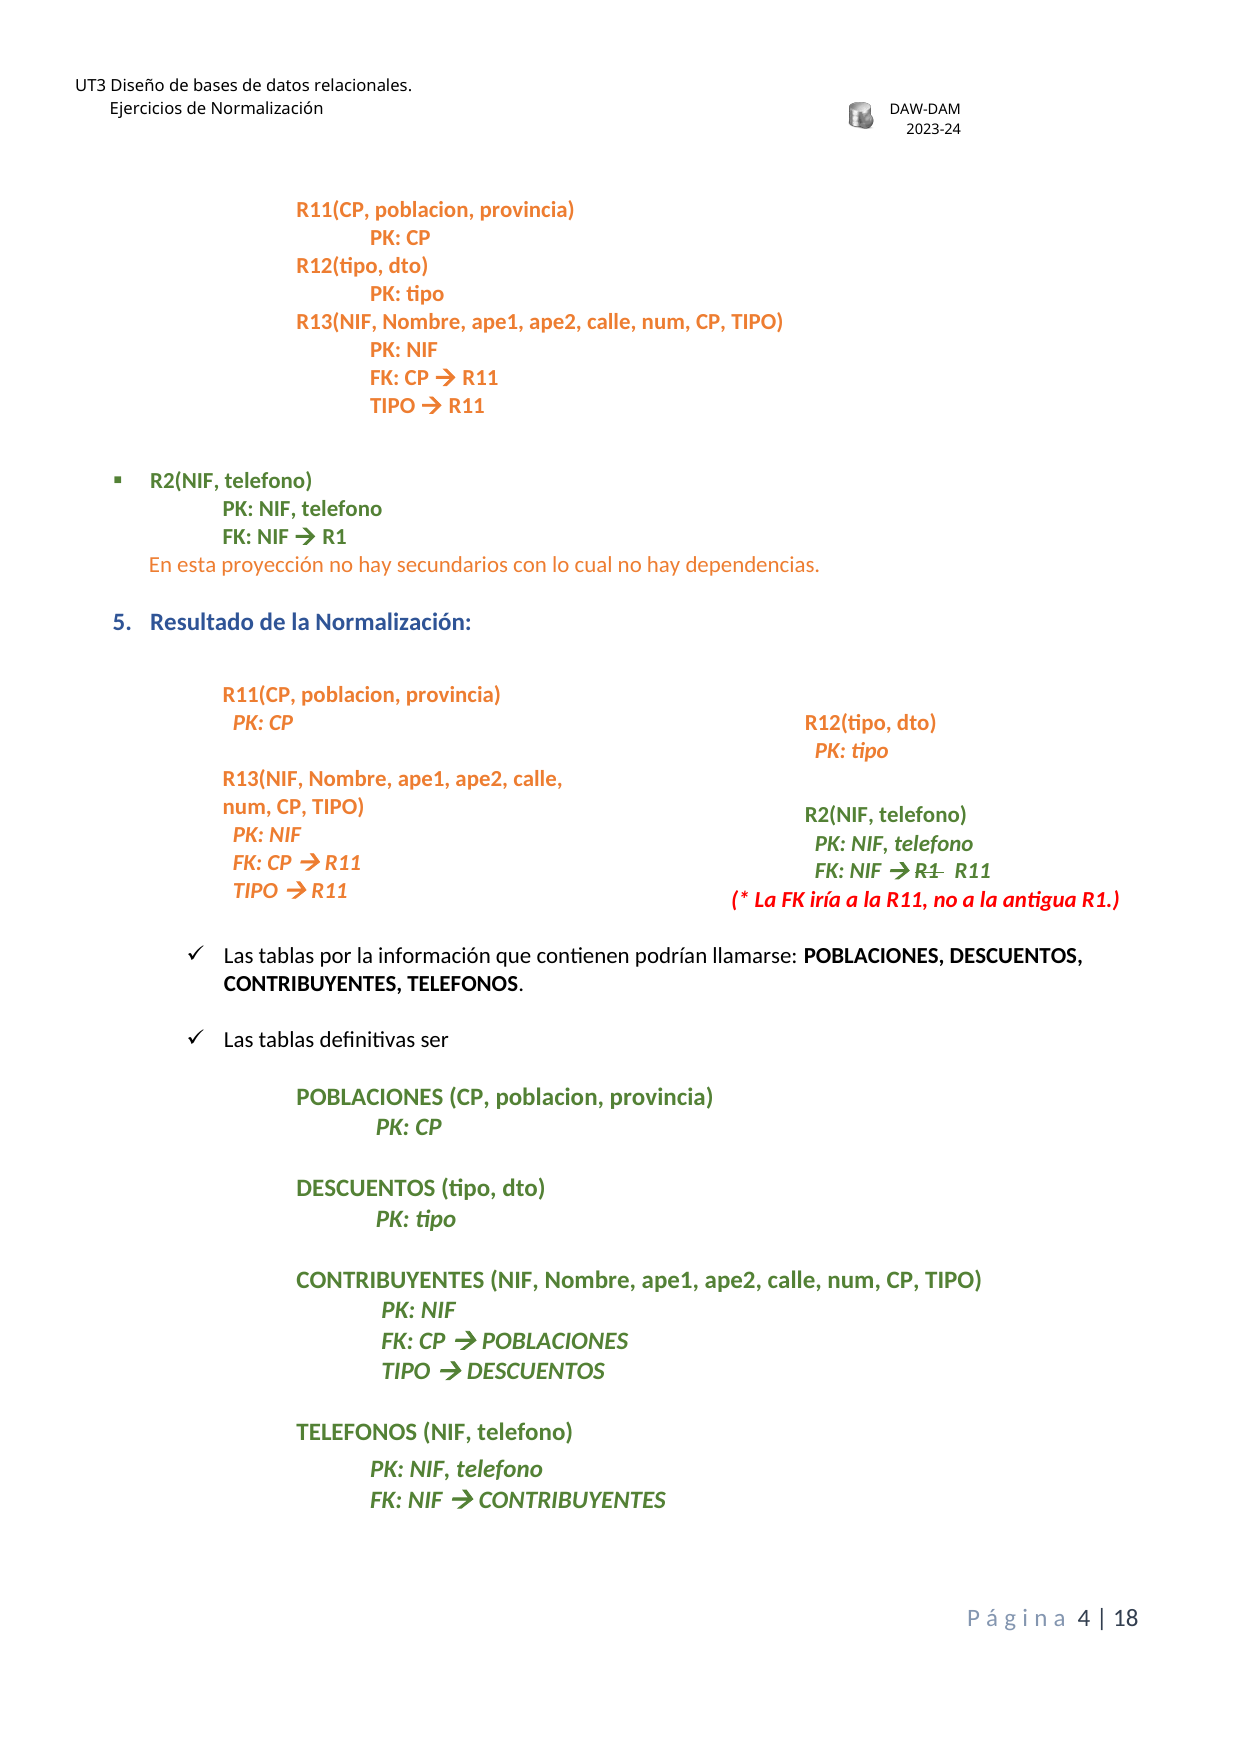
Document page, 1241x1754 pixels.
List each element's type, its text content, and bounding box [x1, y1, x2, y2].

text FK: CP  R11 [370, 363, 1165, 391]
text PK: tipo [296, 279, 1165, 307]
text TIPO  R11 [222, 876, 583, 904]
text TELEFONOS (NIF, telefono) [230, 1417, 1165, 1447]
text R11(CP, poblacion, provincia) [222, 680, 583, 708]
list R2(NIF, telefono) [112, 466, 1165, 494]
text R2(NIF, telefono) [804, 801, 1165, 829]
text R12(tipo, dto) [296, 251, 1165, 279]
text PK: CP [149, 1111, 1165, 1142]
list Las tablas definitivas ser [186, 1025, 1165, 1053]
text FK: NIF  R1 [149, 522, 1165, 550]
text PK: NIF [370, 1294, 1165, 1325]
text TIPO  DESCUENTOS [370, 1356, 1165, 1386]
list Las tablas por la información que contienen podrían llamarse: POBLACIONES, DESCUENTOS, CONTRIBUYENTES, TELEFONOS. [186, 941, 1165, 997]
text PK: NIF, telefono [149, 494, 1165, 522]
text PK: CP [149, 708, 583, 736]
text DESCUENTOS (tipo, dto) [296, 1172, 1165, 1203]
text PK: tipo [804, 736, 1165, 764]
text PK: NIF, telefono [157, 1453, 1165, 1484]
text PK: NIF, telefono [731, 829, 1165, 857]
text POBLACIONES (CP, poblacion, provincia) [296, 1081, 1165, 1111]
text R13(NIF, Nombre, ape1, ape2, calle, num, CP, TIPO) [296, 307, 1165, 335]
text FK: NIF  CONTRIBUYENTES [230, 1484, 1165, 1514]
text PK: CP [296, 223, 1165, 251]
list Resultado de la Normalización: [112, 606, 1165, 637]
text R13(NIF, Nombre, ape1, ape2, calle, num, CP, TIPO) [222, 764, 583, 820]
picture [846, 101, 874, 129]
text CONTRIBUYENTES (NIF, Nombre, ape1, ape2, calle, num, CP, TIPO) [296, 1264, 1165, 1294]
text En esta proyección no hay secundarios con lo cual no hay dependencias. [75, 550, 1165, 578]
text TIPO  R11 [370, 391, 1165, 419]
text FK: CP  R11 [222, 848, 583, 876]
text FK: CP  POBLACIONES [370, 1325, 1165, 1356]
text PK: NIF [222, 820, 583, 848]
text FK: NIF  R1 R11 [731, 857, 1165, 885]
text R12(tipo, dto) [731, 708, 1165, 736]
text (* La FK iría a la R11, no a la antigua R1.) [731, 885, 1165, 913]
text PK: tipo [222, 1203, 1165, 1233]
text PK: NIF [370, 335, 1165, 363]
text R11(CP, poblacion, provincia) [296, 195, 1165, 223]
